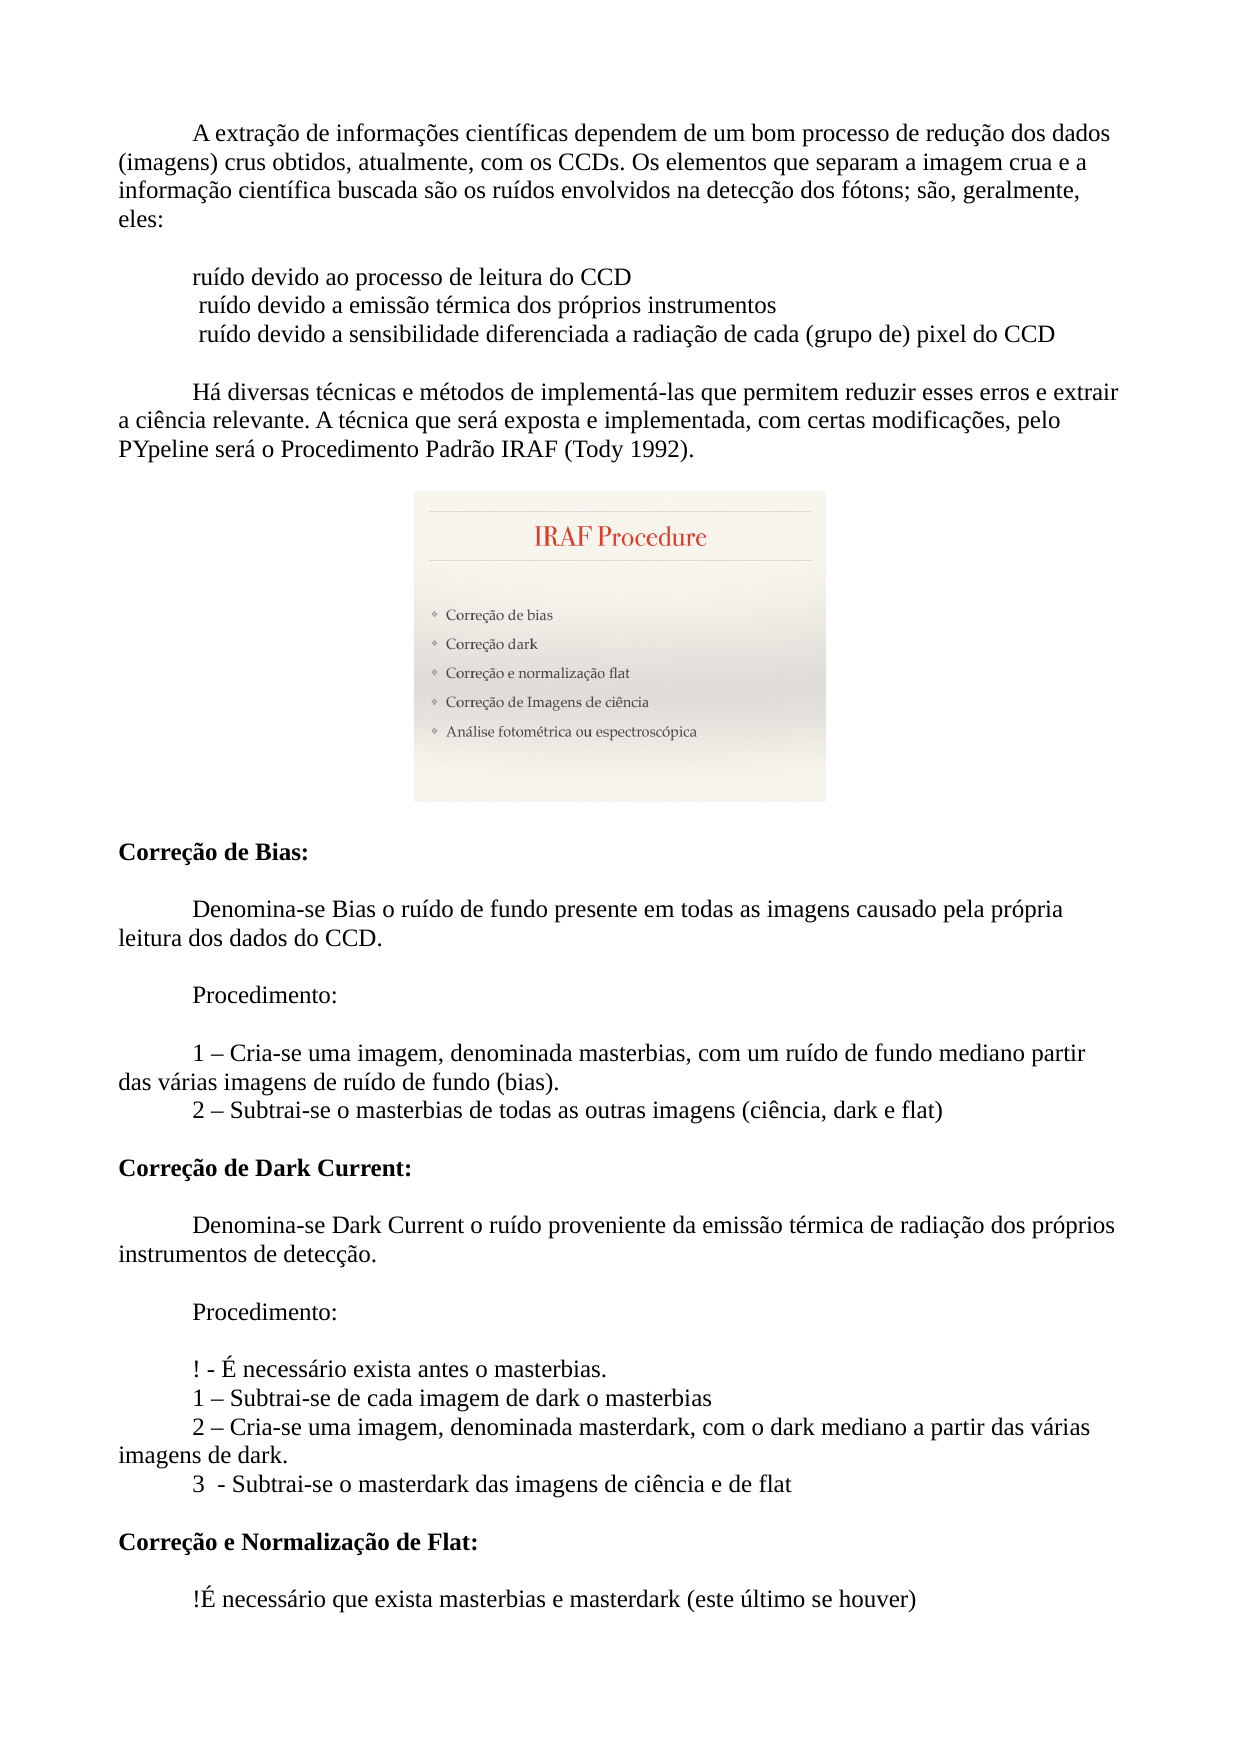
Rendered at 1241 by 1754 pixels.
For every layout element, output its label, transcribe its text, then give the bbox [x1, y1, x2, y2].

text 2 – Subtrai-se o masterbias de todas as outras imagens (ciência, dark e flat) [118, 1096, 1122, 1124]
text !É necessário que exista masterbias e masterdark (este último se houver) [118, 1584, 1122, 1613]
text Denomina-se Bias o ruído de fundo presente em todas as imagens causado pela própria leitura dos dados do CCD. [118, 894, 1122, 952]
text ruído devido ao processo de leitura do CCD [118, 262, 1122, 291]
text Procedimento: [118, 1297, 1122, 1326]
text 3 - Subtrai-se o masterdark das imagens de ciência e de flat [118, 1469, 1122, 1498]
text Procedimento: [118, 981, 1122, 1009]
text Correção de Bias: [118, 837, 1122, 866]
text Denomina-se Dark Current o ruído proveniente da emissão térmica de radiação dos próprios instrumentos de detecção. [118, 1211, 1122, 1268]
text ! - É necessário exista antes o masterbias. [118, 1354, 1122, 1383]
text 2 – Cria-se uma imagem, denominada masterdark, com o dark mediano a partir das várias imagens de dark. [118, 1412, 1122, 1469]
text Correção e Normalização de Flat: [118, 1527, 1122, 1556]
text Correção de Dark Current: [118, 1153, 1122, 1182]
picture [413, 491, 827, 802]
text 1 – Cria-se uma imagem, denominada masterbias, com um ruído de fundo mediano partir das várias imagens de ruído de fundo (bias). [118, 1038, 1122, 1096]
text ruído devido a emissão térmica dos próprios instrumentos [118, 291, 1122, 319]
text Há diversas técnicas e métodos de implementá-las que permitem reduzir esses erros e extrair a ciência relevante. A técnica que será exposta e implementada, com certas modificações, pelo PYpeline será o Procedimento Padrão IRAF (Tody 1992). [118, 377, 1122, 463]
text ruído devido a sensibilidade diferenciada a radiação de cada (grupo de) pixel do CCD [118, 319, 1122, 348]
text A extração de informações científicas dependem de um bom processo de redução dos dados (imagens) crus obtidos, atualmente, com os CCDs. Os elementos que separam a imagem crua e a informação científica buscada são os ruídos envolvidos na detecção dos fótons; são, geralmente, eles: [118, 118, 1122, 233]
text 1 – Subtrai-se de cada imagem de dark o masterbias [118, 1383, 1122, 1412]
